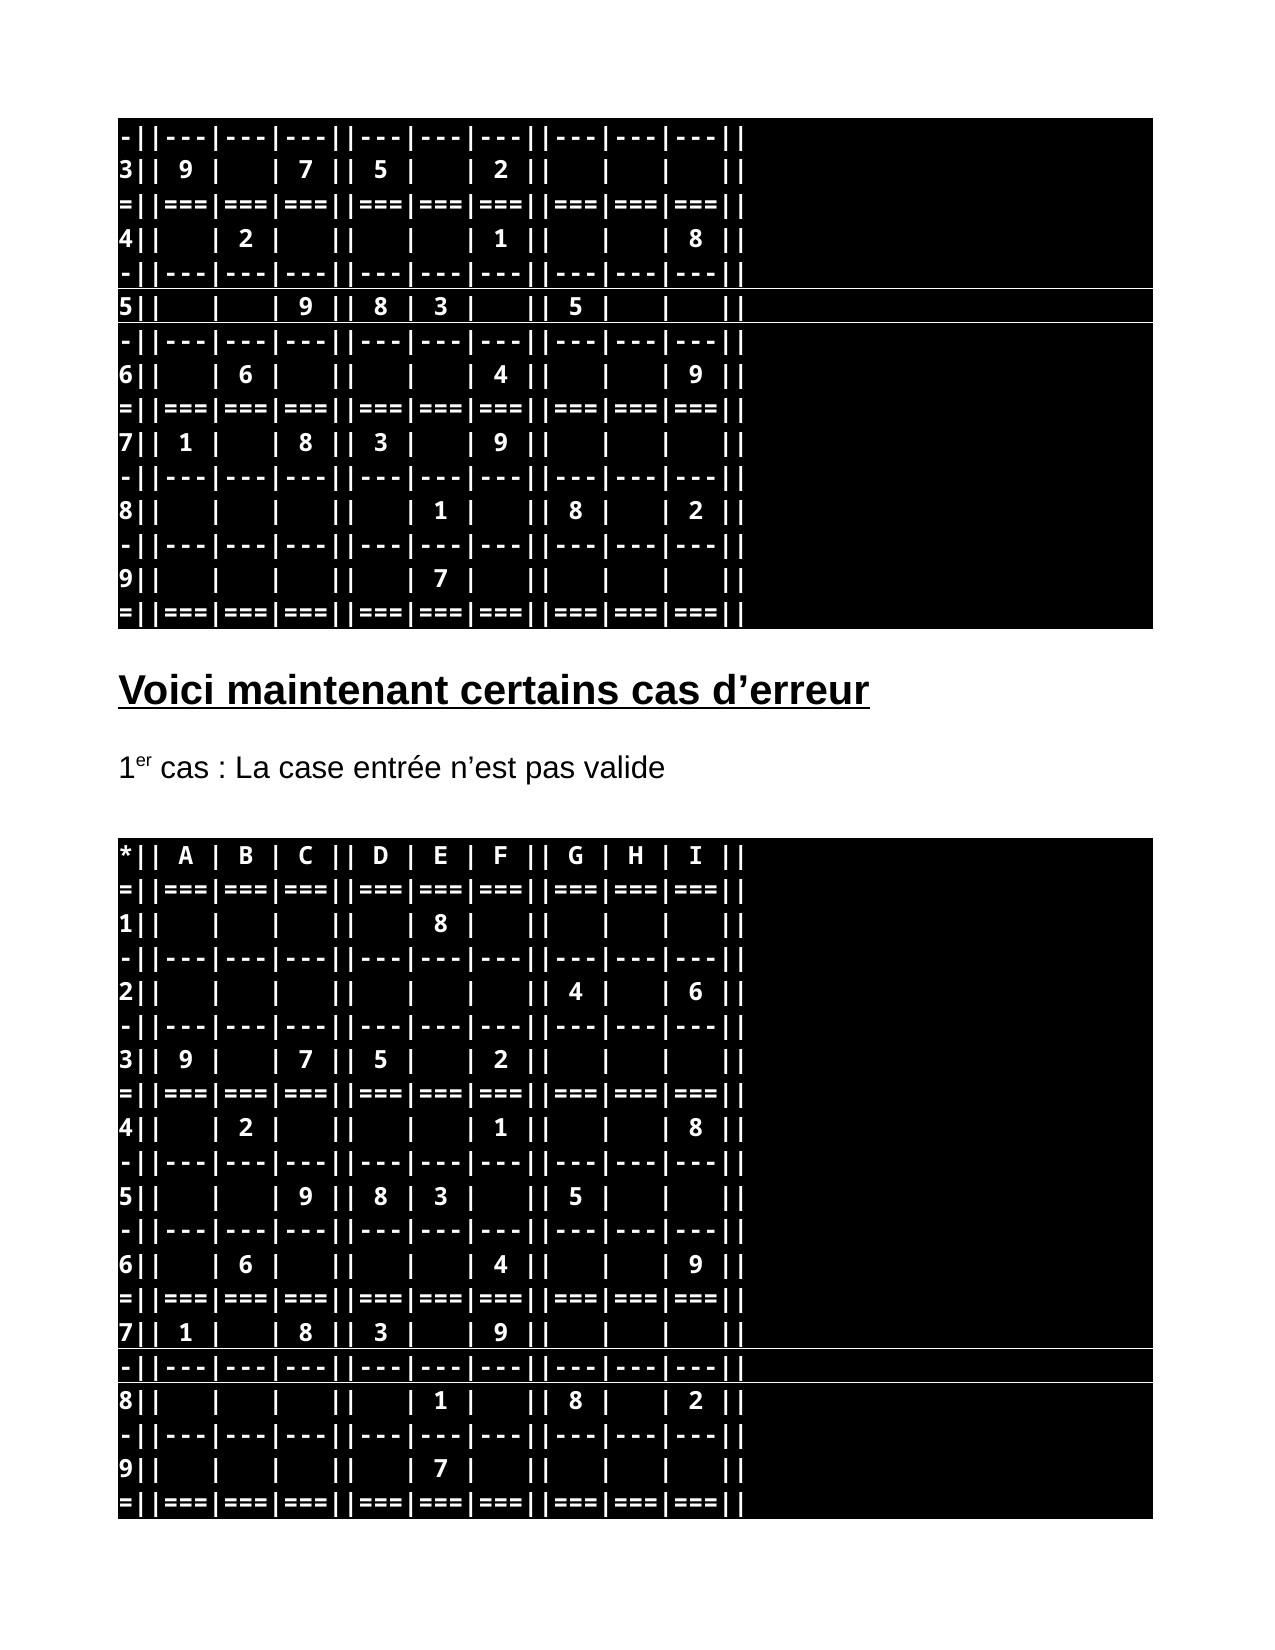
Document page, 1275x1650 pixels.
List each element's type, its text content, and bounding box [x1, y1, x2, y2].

text =||===|===|===||===|===|===||===|===|===|| [118, 595, 1157, 629]
text =||===|===|===||===|===|===||===|===|===|| [118, 186, 1157, 220]
text 7|| 1 | | 8 || 3 | | 9 || | | || [118, 425, 1157, 459]
text 5|| | | 9 || 8 | 3 | || 5 | | || [118, 1178, 1157, 1212]
text 9|| | | || | 7 | || | | || [118, 1451, 1157, 1485]
text 1er cas : La case entrée n’est pas valide [118, 749, 1157, 785]
text -||---|---|---||---|---|---||---|---|---|| [118, 254, 1157, 288]
text =||===|===|===||===|===|===||===|===|===|| [118, 391, 1157, 425]
text -||---|---|---||---|---|---||---|---|---|| [118, 1008, 1157, 1042]
text =||===|===|===||===|===|===||===|===|===|| [118, 1076, 1157, 1110]
text 8|| | | || | 1 | || 8 | | 2 || [118, 1382, 1157, 1417]
text Voici maintenant certains cas d’erreur [118, 665, 1157, 713]
text -||---|---|---||---|---|---||---|---|---|| [118, 1348, 1157, 1382]
text -||---|---|---||---|---|---||---|---|---|| [118, 1212, 1157, 1246]
text 2|| | | || | | || 4 | | 6 || [118, 974, 1157, 1008]
text =||===|===|===||===|===|===||===|===|===|| [118, 872, 1157, 906]
text 6|| | 6 | || | | 4 || | | 9 || [118, 1246, 1157, 1280]
text =||===|===|===||===|===|===||===|===|===|| [118, 1485, 1157, 1519]
text -||---|---|---||---|---|---||---|---|---|| [118, 459, 1157, 493]
text 3|| 9 | | 7 || 5 | | 2 || | | || [118, 152, 1157, 186]
text =||===|===|===||===|===|===||===|===|===|| [118, 1280, 1157, 1314]
text -||---|---|---||---|---|---||---|---|---|| [118, 527, 1157, 561]
text -||---|---|---||---|---|---||---|---|---|| [118, 940, 1157, 974]
text 6|| | 6 | || | | 4 || | | 9 || [118, 357, 1157, 391]
text -||---|---|---||---|---|---||---|---|---|| [118, 322, 1157, 357]
text 3|| 9 | | 7 || 5 | | 2 || | | || [118, 1042, 1157, 1076]
text -||---|---|---||---|---|---||---|---|---|| [118, 1417, 1157, 1451]
text 7|| 1 | | 8 || 3 | | 9 || | | || [118, 1314, 1157, 1348]
text 8|| | | || | 1 | || 8 | | 2 || [118, 493, 1157, 527]
text 1|| | | || | 8 | || | | || [118, 906, 1157, 940]
text -||---|---|---||---|---|---||---|---|---|| [118, 1144, 1157, 1178]
text 4|| | 2 | || | | 1 || | | 8 || [118, 220, 1157, 254]
text -||---|---|---||---|---|---||---|---|---|| [118, 118, 1157, 152]
text *|| A | B | C || D | E | F || G | H | I || [118, 837, 1157, 872]
text 4|| | 2 | || | | 1 || | | 8 || [118, 1110, 1157, 1144]
text 5|| | | 9 || 8 | 3 | || 5 | | || [118, 288, 1157, 322]
text 9|| | | || | 7 | || | | || [118, 561, 1157, 595]
